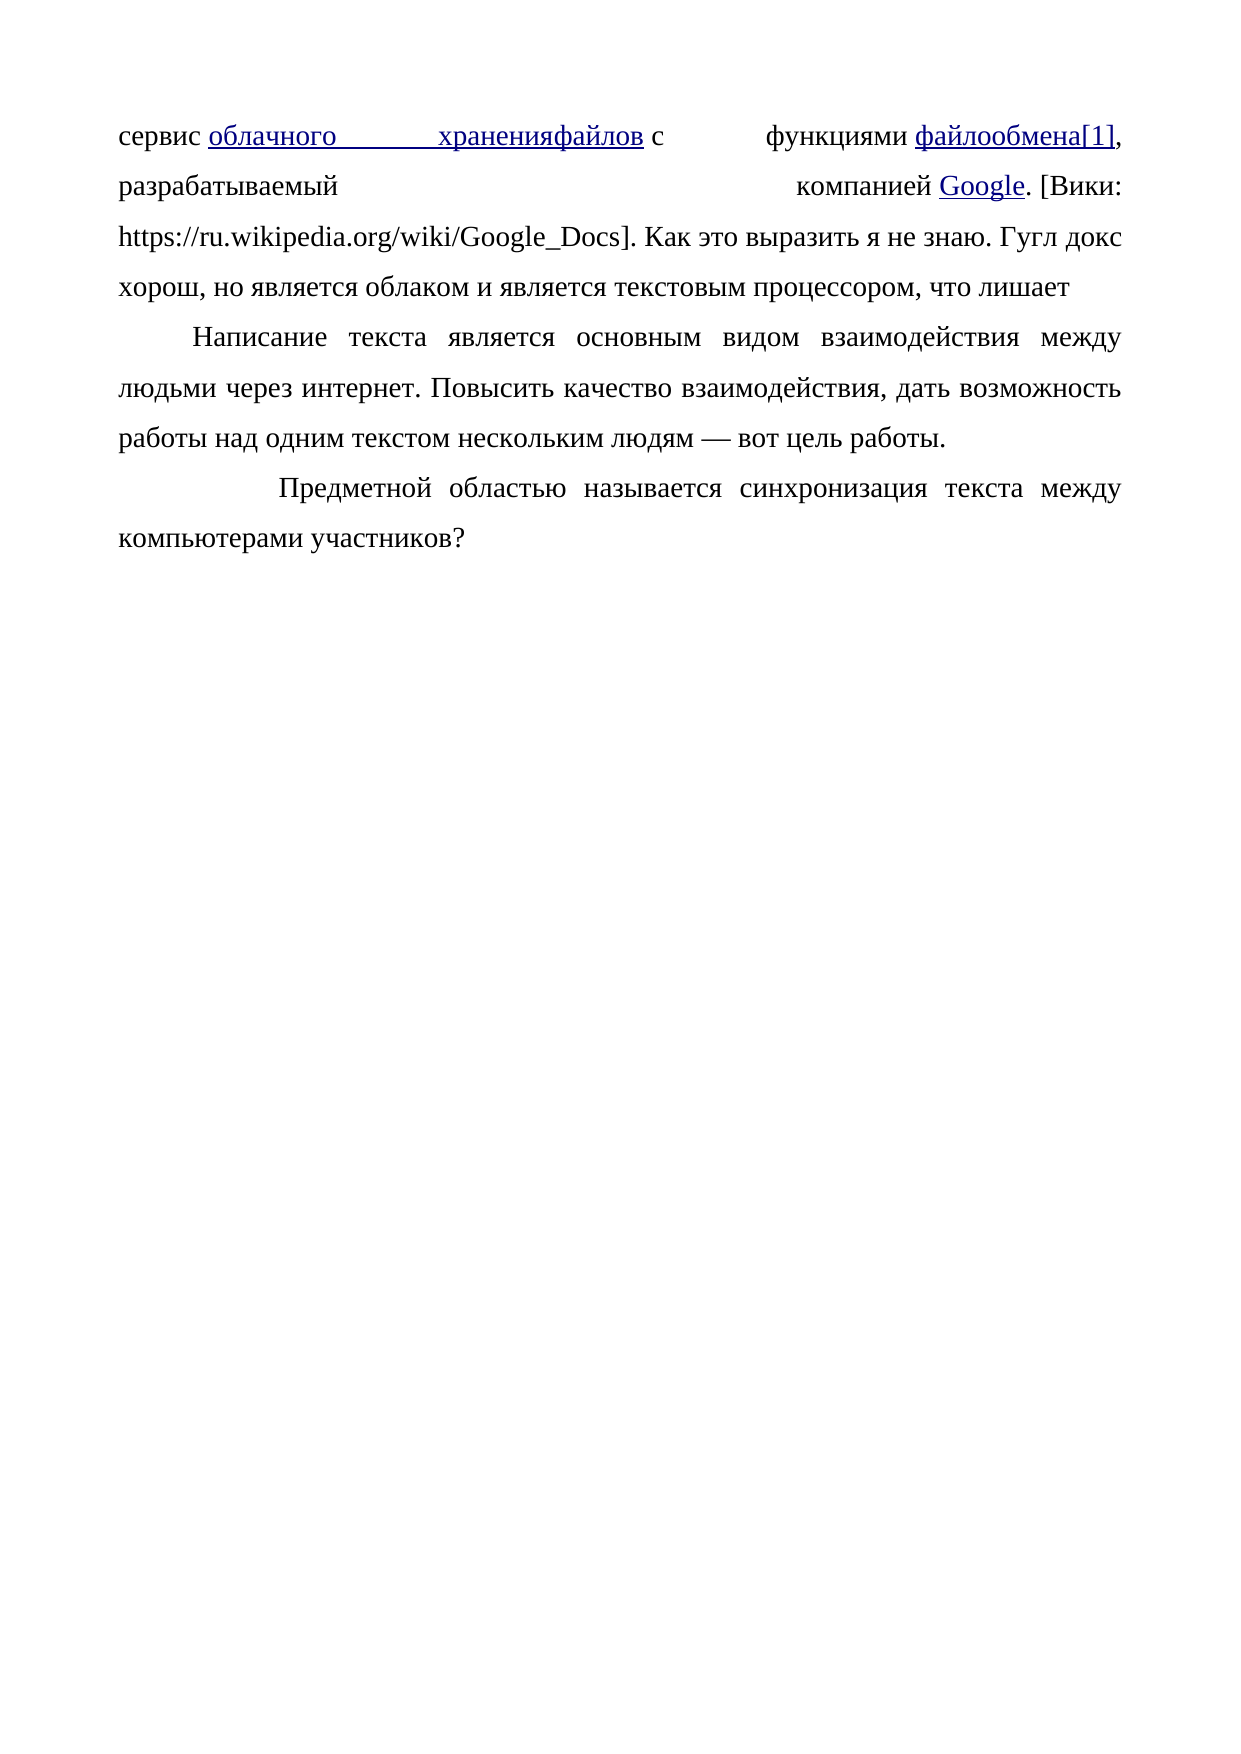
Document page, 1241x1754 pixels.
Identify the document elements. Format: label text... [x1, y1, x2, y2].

text сервис облачного храненияфайлов с функциями файлообмена[1], разрабатываемый компанией Google. [Вики: https://ru.wikipedia.org/wiki/Google_Docs]. Как это выразить я не знаю. Гугл докс хорош, но является облаком и является текстовым процессором, что лишает [118, 118, 1122, 303]
text Предметной областью называется синхронизация текста между компьютерами участников? [118, 470, 1122, 554]
text Написание текста является основным видом взаимодействия между людьми через интернет. Повысить качество взаимодействия, дать возможность работы над одним текстом нескольким людям — вот цель работы. [118, 319, 1122, 453]
